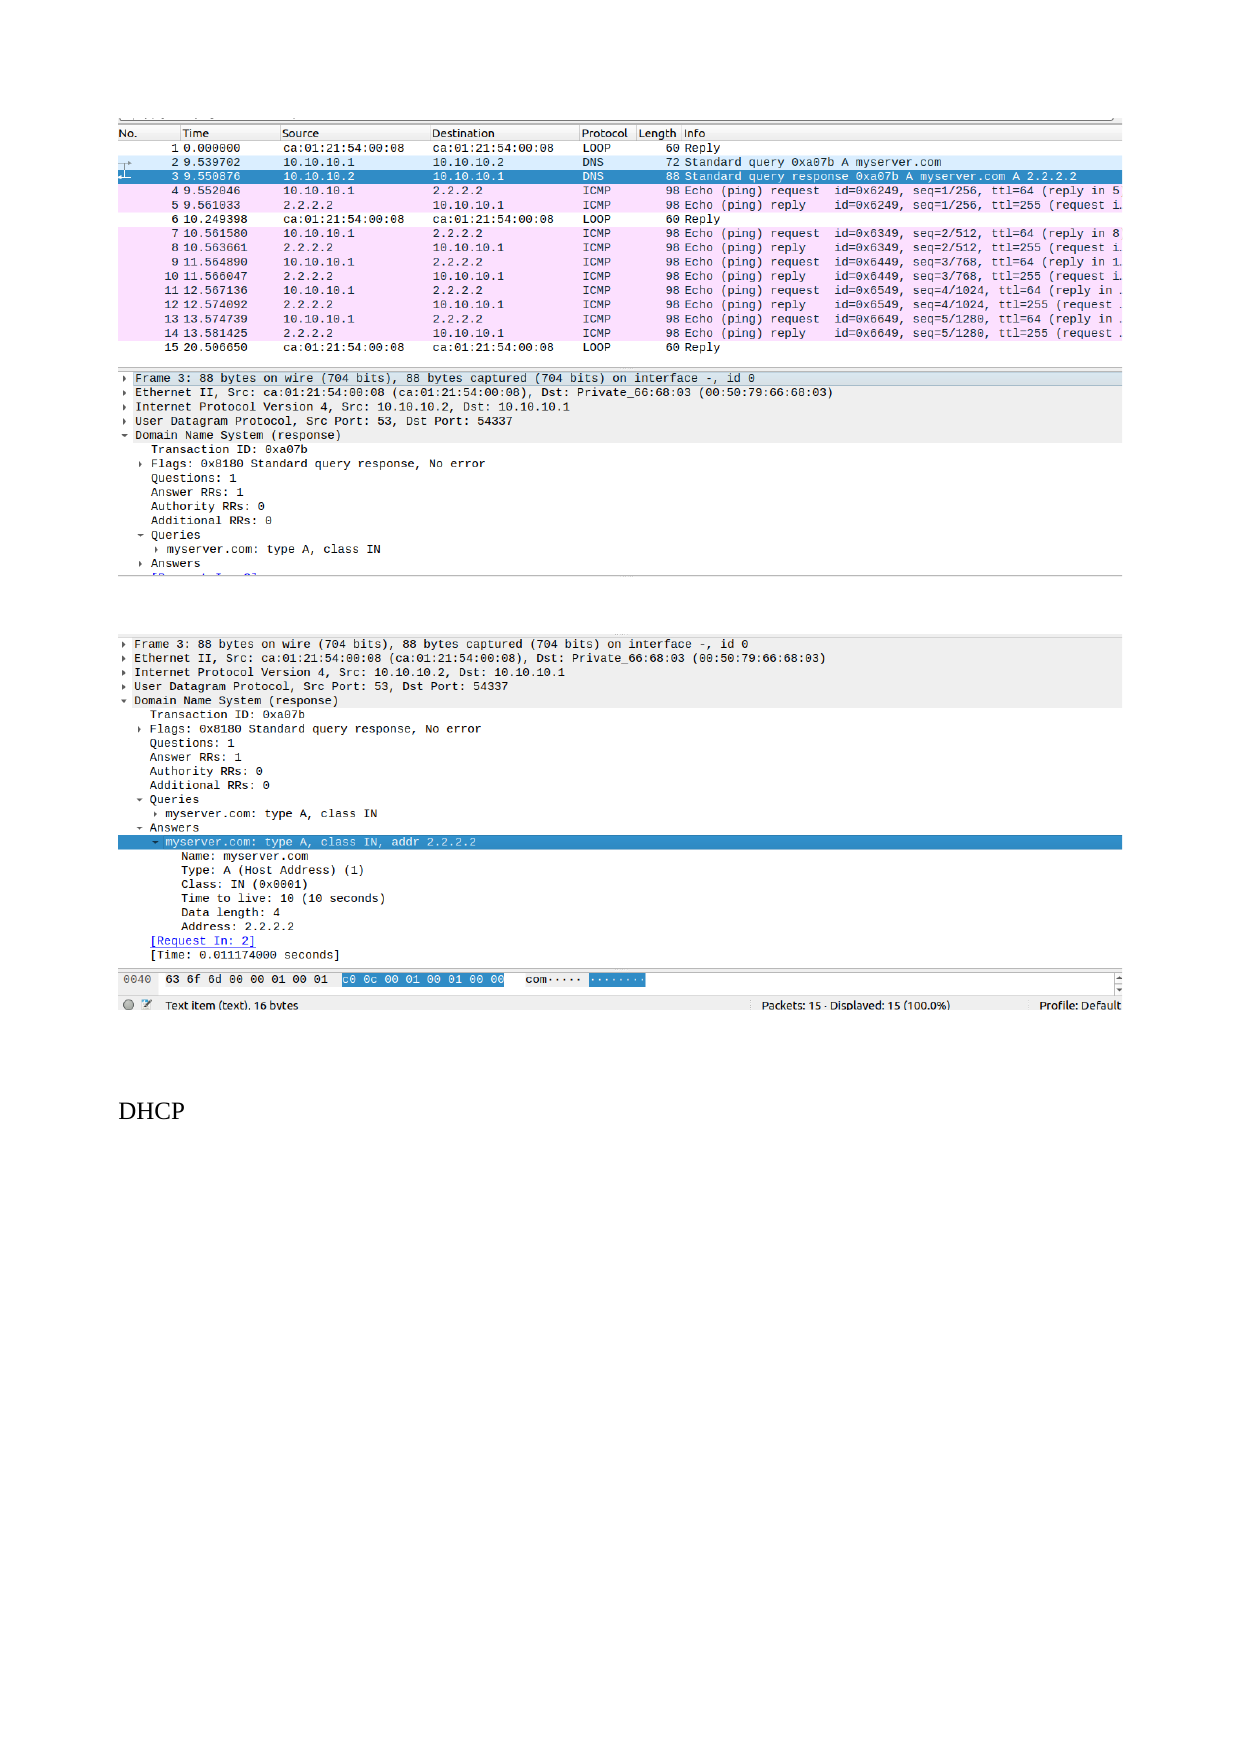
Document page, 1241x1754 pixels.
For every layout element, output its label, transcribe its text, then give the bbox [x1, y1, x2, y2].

picture [118, 118, 1123, 577]
picture [118, 634, 1123, 1010]
text DHCP [118, 1096, 1122, 1125]
